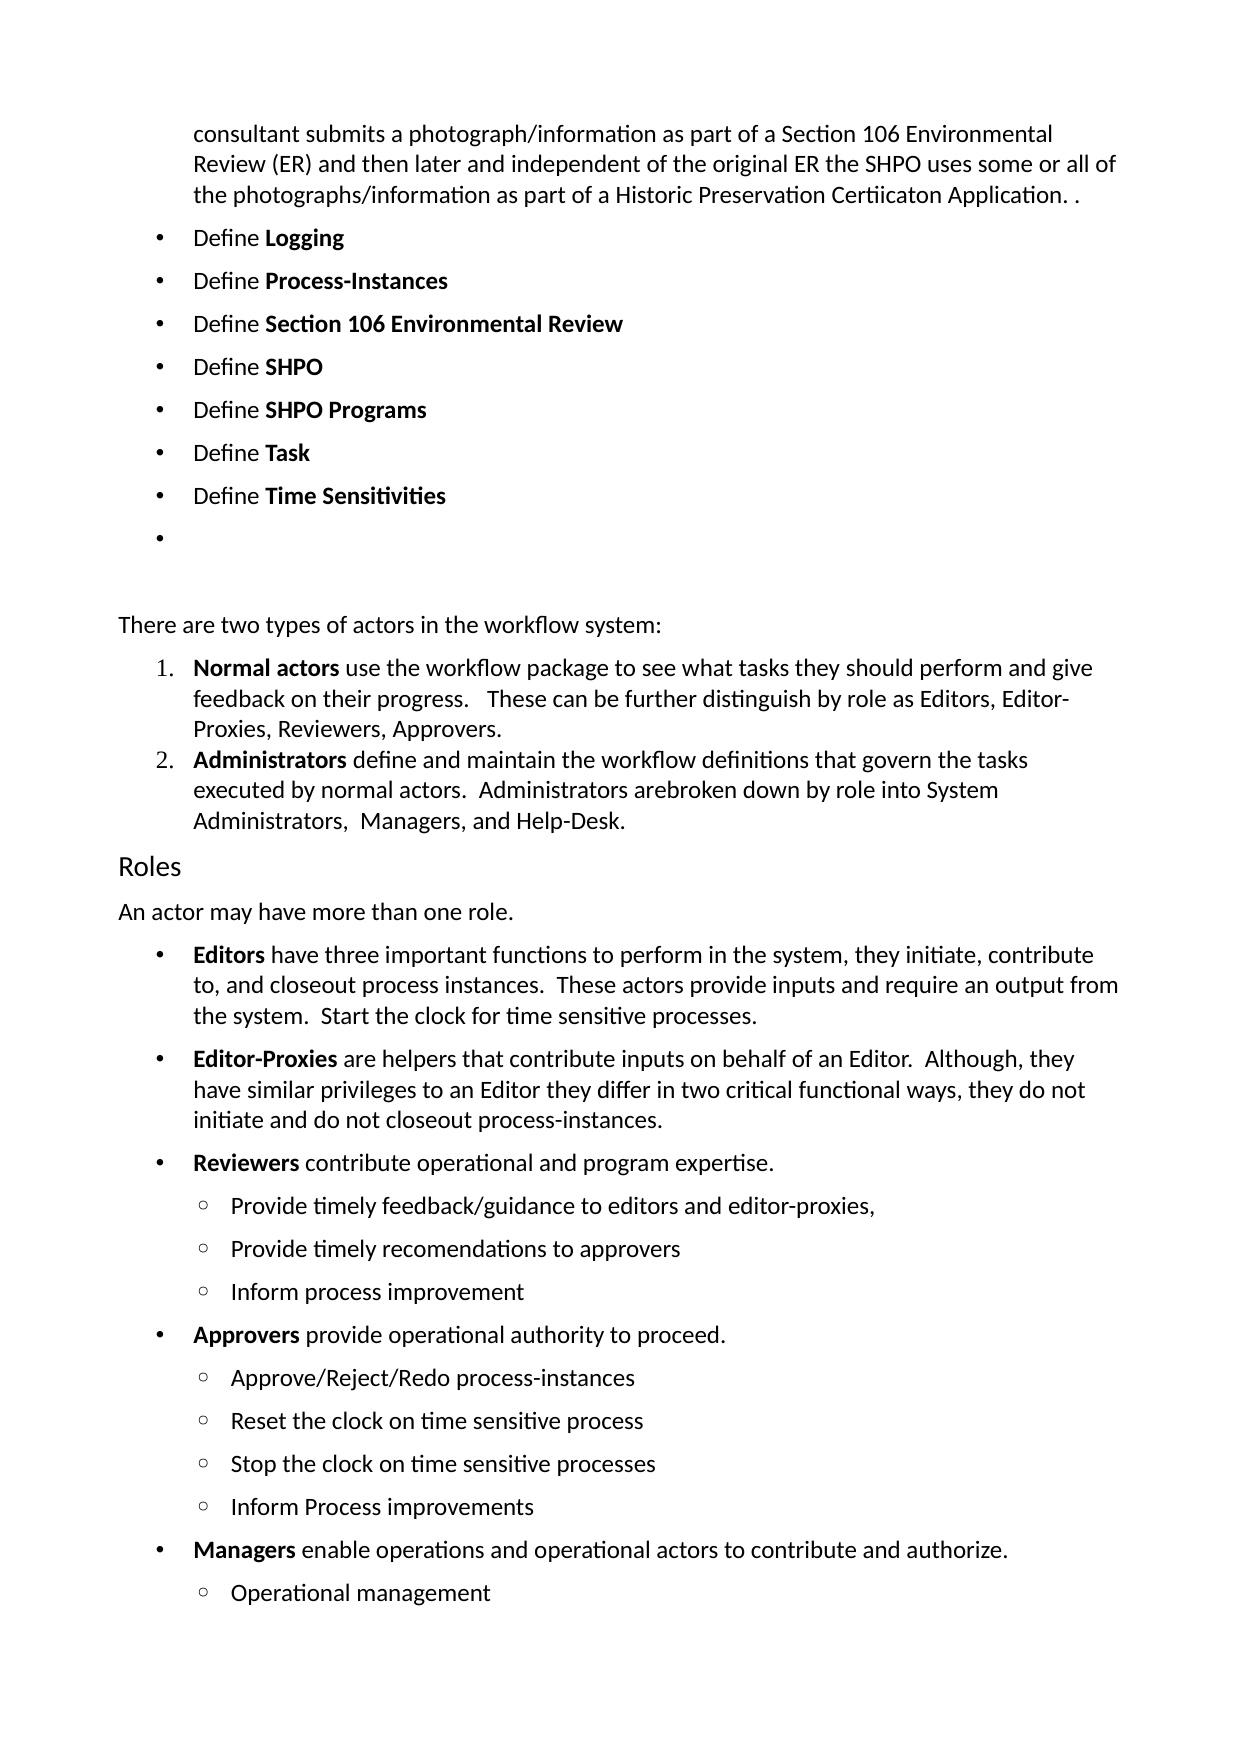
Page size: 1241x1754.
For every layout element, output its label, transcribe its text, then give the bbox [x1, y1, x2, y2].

list consultant submits a photograph/information as part of a Section 106 Environmental Review (ER) and then later and independent of the original ER the SHPO uses some or all of the photographs/information as part of a Historic Preservation Certiicaton Application. . [156, 118, 1122, 210]
text An actor may have more than one role. [118, 896, 1122, 927]
list Operational management [193, 1577, 1122, 1608]
list Define Section 106 Environmental Review [156, 308, 1122, 339]
list Managers enable operations and operational actors to contribute and authorize. [156, 1534, 1122, 1565]
list Normal actors use the workflow package to see what tasks they should perform and give feedback on their progress. These can be further distinguish by role as Editors, Editor-Proxies, Reviewers, Approvers. [156, 652, 1122, 744]
list Stop the clock on time sensitive processes [193, 1448, 1122, 1479]
list Define Task [156, 437, 1122, 468]
list Define SHPO [156, 351, 1122, 382]
list Approvers provide operational authority to proceed. [156, 1319, 1122, 1350]
list Approve/Reject/Redo process-instances [193, 1362, 1122, 1393]
list Inform process improvement [193, 1276, 1122, 1307]
list Define Logging [156, 222, 1122, 253]
list Provide timely recomendations to approvers [193, 1233, 1122, 1264]
list Reviewers contribute operational and program expertise. [156, 1147, 1122, 1178]
list Editors have three important functions to perform in the system, they initiate, contribute to, and closeout process instances. These actors provide inputs and require an output from the system. Start the clock for time sensitive processes. [156, 939, 1122, 1031]
list Define Time Sensitivities [156, 480, 1122, 511]
list Provide timely feedback/guidance to editors and editor-proxies, [193, 1190, 1122, 1221]
list Inform Process improvements [193, 1491, 1122, 1522]
text There are two types of actors in the workflow system: [118, 609, 1122, 640]
text Roles [118, 848, 1122, 884]
list Reset the clock on time sensitive process [193, 1405, 1122, 1436]
list Administrators define and maintain the workflow definitions that govern the tasks executed by normal actors. Administrators arebroken down by role into System Administrators, Managers, and Help-Desk. [156, 744, 1122, 836]
list Define SHPO Programs [156, 394, 1122, 425]
list Editor-Proxies are helpers that contribute inputs on behalf of an Editor. Although, they have similar privileges to an Editor they differ in two critical functional ways, they do not initiate and do not closeout process-instances. [156, 1043, 1122, 1135]
list Define Process-Instances [156, 265, 1122, 296]
